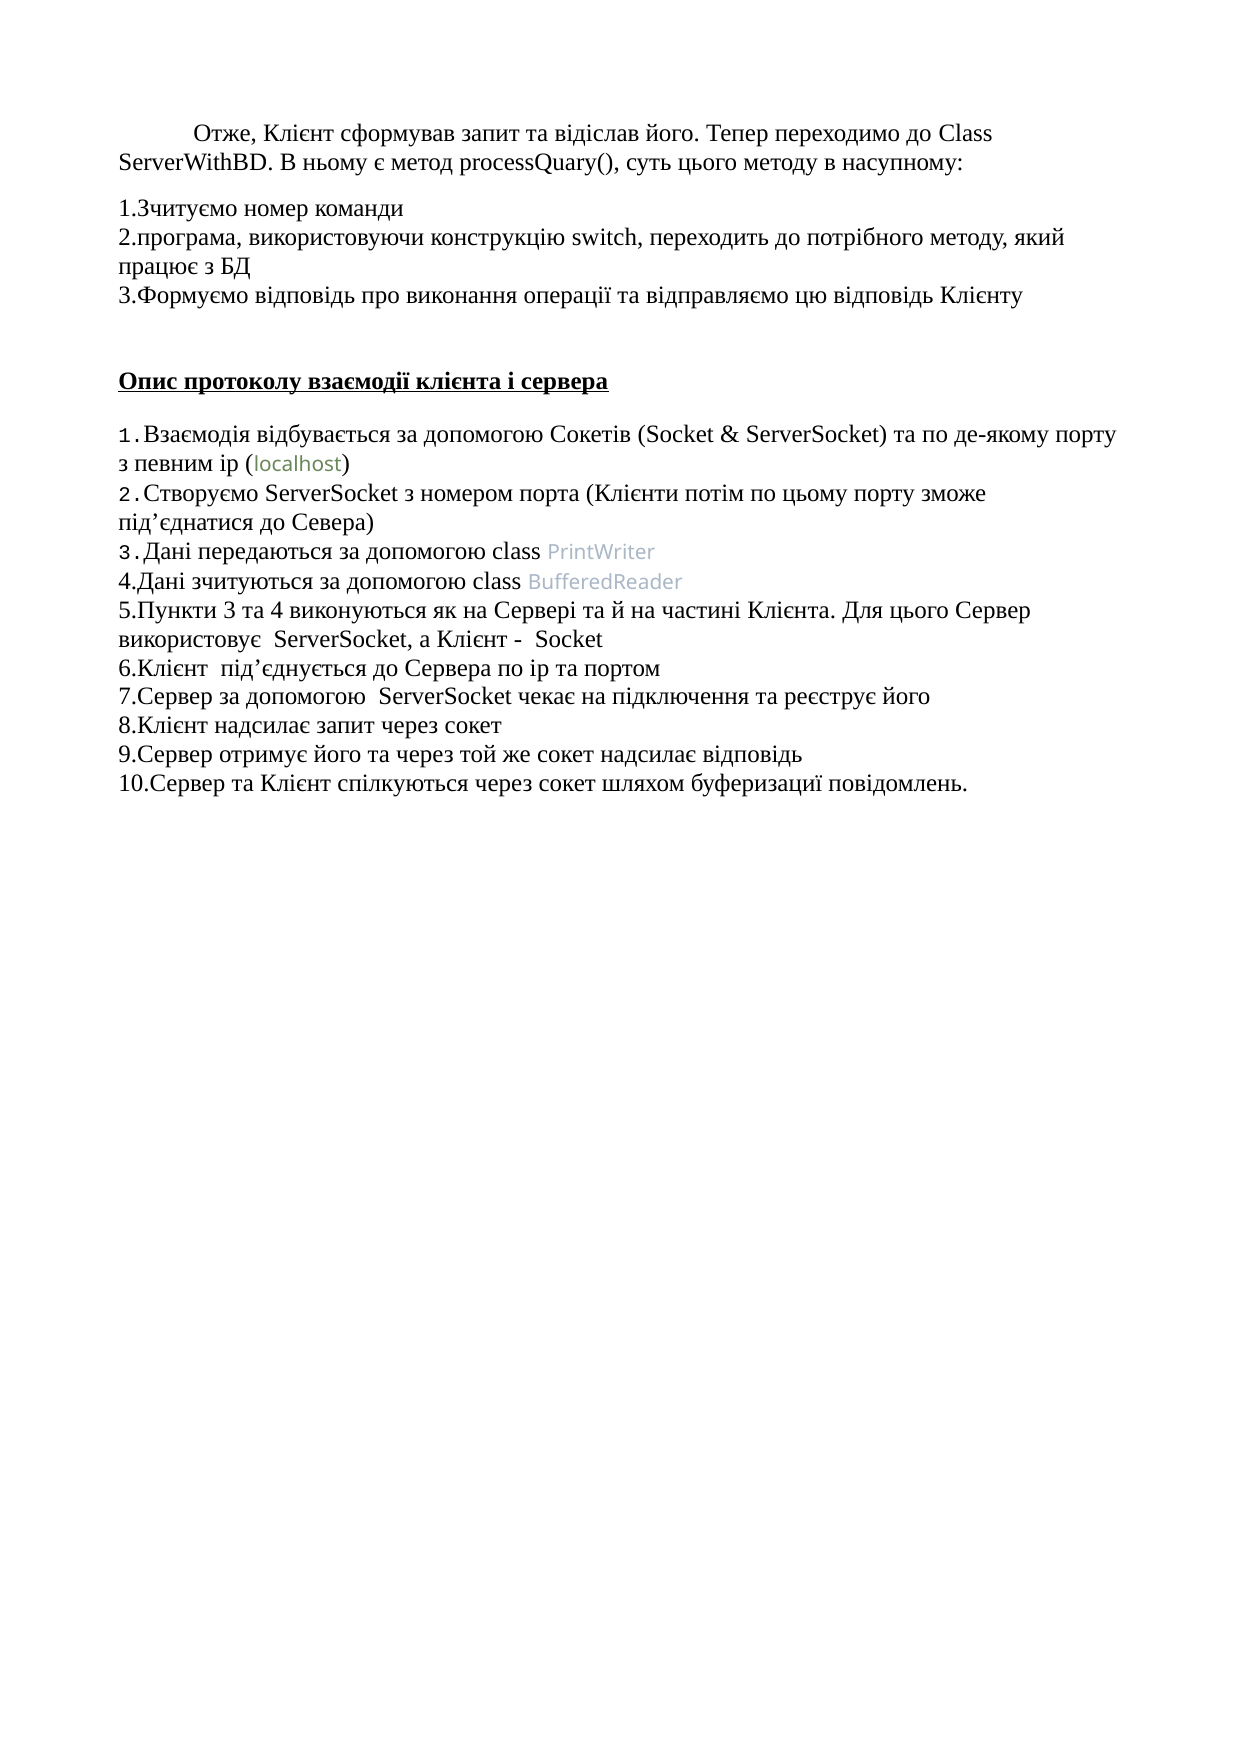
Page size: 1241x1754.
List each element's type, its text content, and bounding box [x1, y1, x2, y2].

list Формуємо відповідь про виконання операції та відправляємо цю відповідь Клієнту [118, 280, 1122, 308]
list Клієнт надсилає запит через сокет [118, 710, 1122, 739]
text Опис протоколу взаємодії клієнта і сервера [118, 366, 1122, 395]
list Сервер за допомогою ServerSocket чекає на підключення та реєструє його [118, 681, 1122, 710]
list Зчитуємо номер команди [118, 193, 1122, 222]
list Дані передаються за допомогою class PrintWriter [118, 536, 1122, 566]
list програма, використовуючи конструкцію switch, переходить до потрібного методу, який працює з БД [118, 222, 1122, 280]
list Пункти 3 та 4 виконуються як на Сервері та й на частині Клієнта. Для цього Сервер використовує ServerSocket, а Клієнт - Socket [118, 595, 1122, 653]
list Взаємодія відбувається за допомогою Сокетів (Socket & ServerSocket) та по де-якому порту з певним ip (localhost) [118, 419, 1122, 478]
text Отже, Клієнт сформував запит та відіслав його. Тепер переходимо до Class ServerWithBD. В ньому є метод processQuary(), суть цього методу в насупному: [118, 118, 1122, 176]
list Дані зчитуються за допомогою class BufferedReader [118, 566, 1122, 595]
list Сервер отримує його та через той же сокет надсилає відповідь [118, 739, 1122, 768]
list Cтворуємо ServerSocket з номером порта (Клієнти потім по цьому порту зможе під’єднатися до Севера) [118, 478, 1122, 536]
list Клієнт під’єднується до Сервера по ip та портом [118, 653, 1122, 681]
list Сервер та Клієнт спілкуються через сокет шляхом буферизациї повідомлень. [118, 768, 1122, 796]
